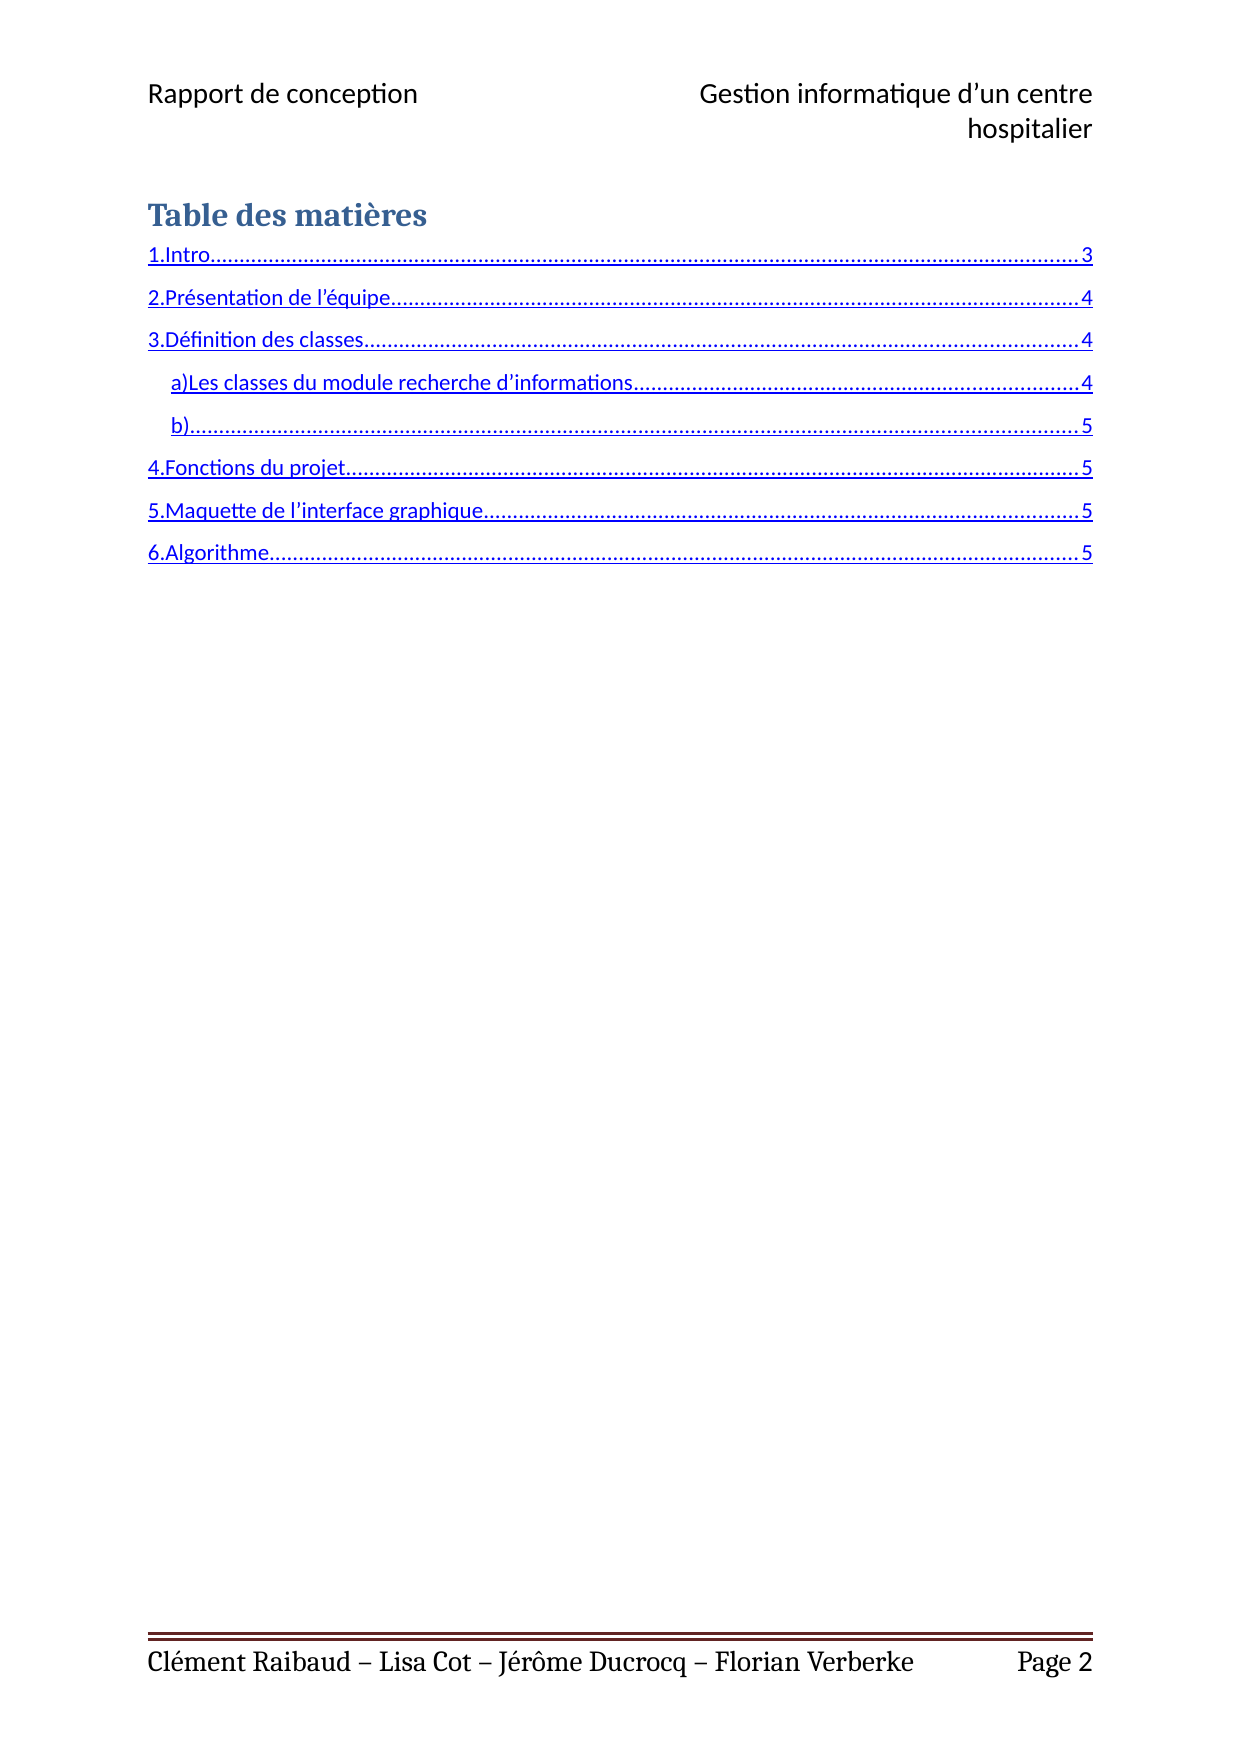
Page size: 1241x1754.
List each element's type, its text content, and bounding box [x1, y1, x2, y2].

text 4.Fonctions du projet 5 [148, 453, 1093, 477]
text a)Les classes du module recherche d’informations 4 [171, 368, 1093, 392]
text 3.Définition des classes 4 [148, 326, 1093, 350]
text 5.Maquette de l’interface graphique 5 [148, 496, 1093, 520]
text b) 5 [171, 411, 1093, 435]
subtitle Table des matières [148, 196, 1093, 234]
text 6.Algorithme 5 [148, 538, 1093, 563]
text 1.Intro 3 [148, 240, 1093, 264]
text 2.Présentation de l’équipe 4 [148, 283, 1093, 307]
